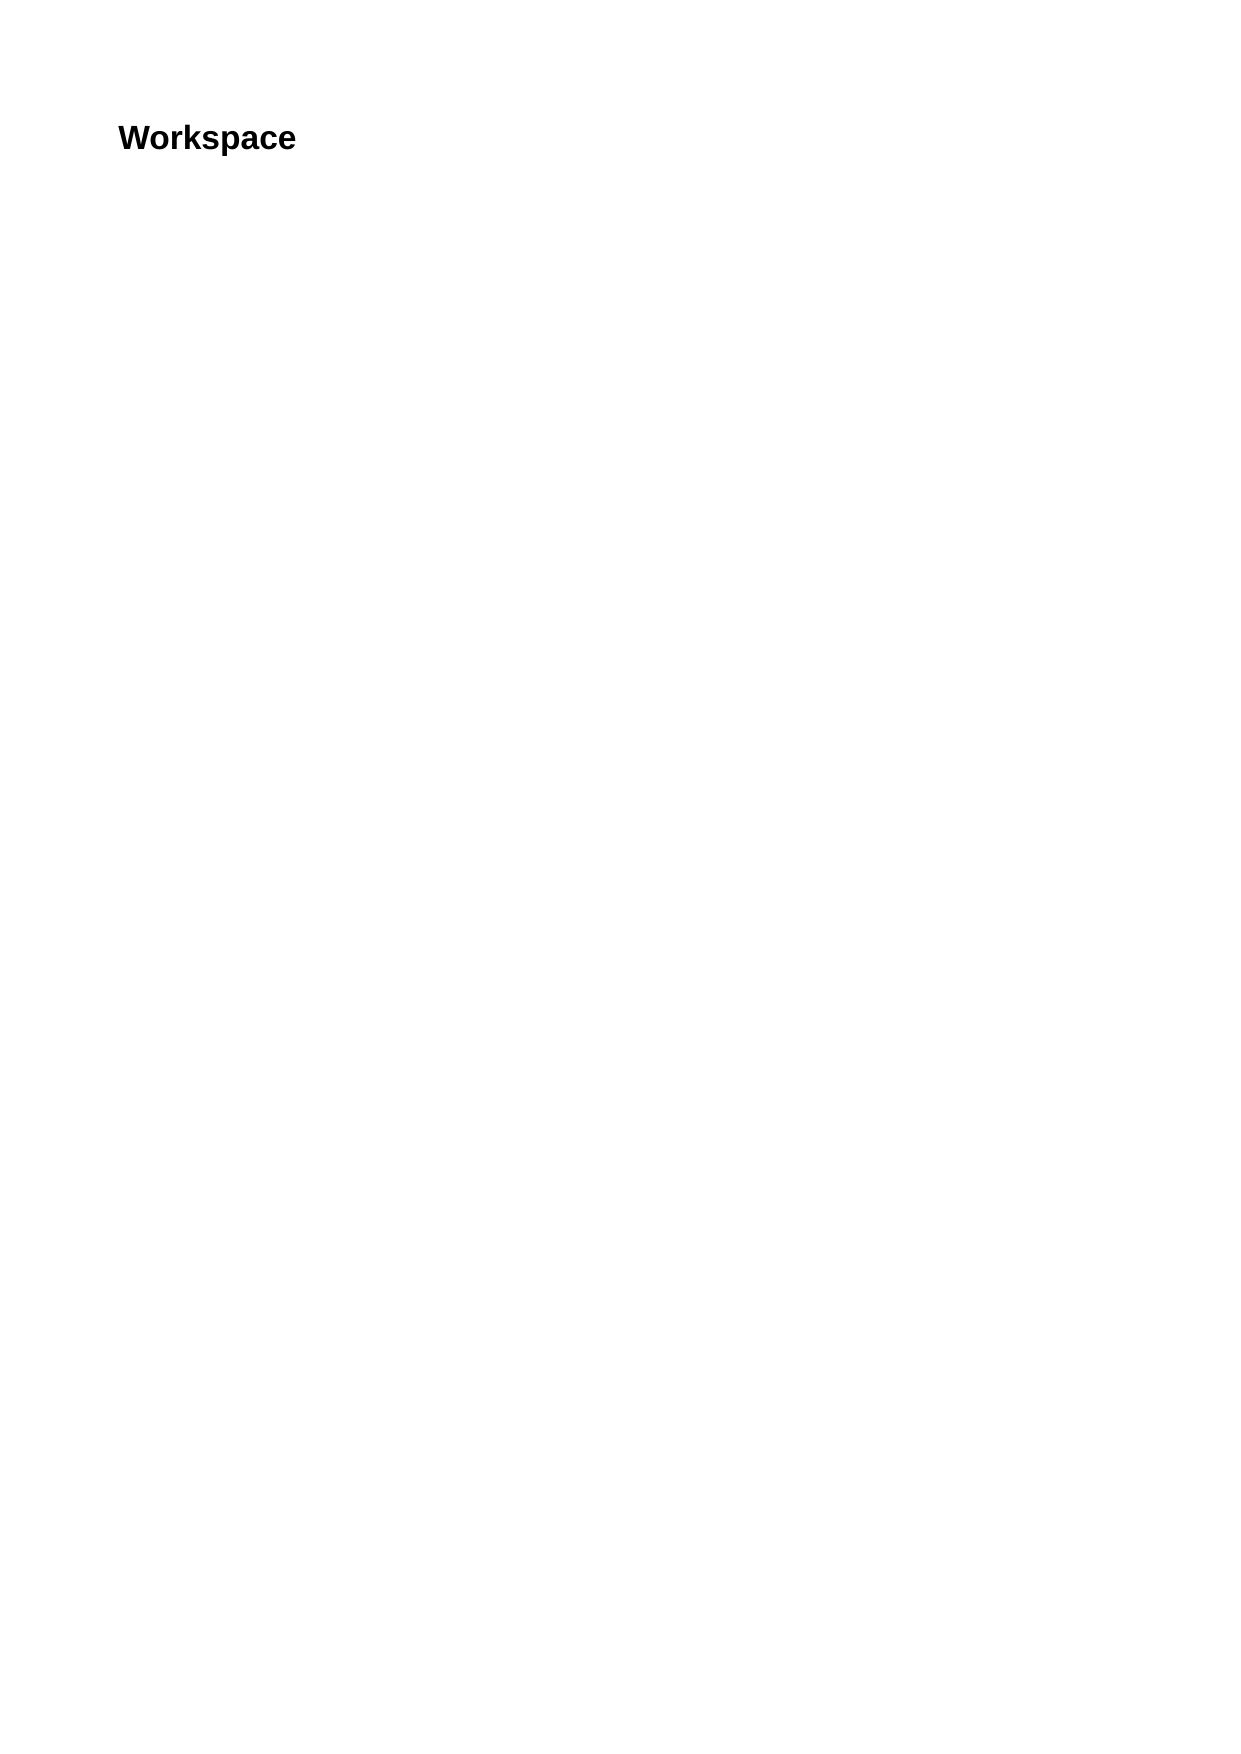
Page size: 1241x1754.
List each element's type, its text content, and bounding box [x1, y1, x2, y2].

subtitle Workspace [118, 118, 1122, 157]
